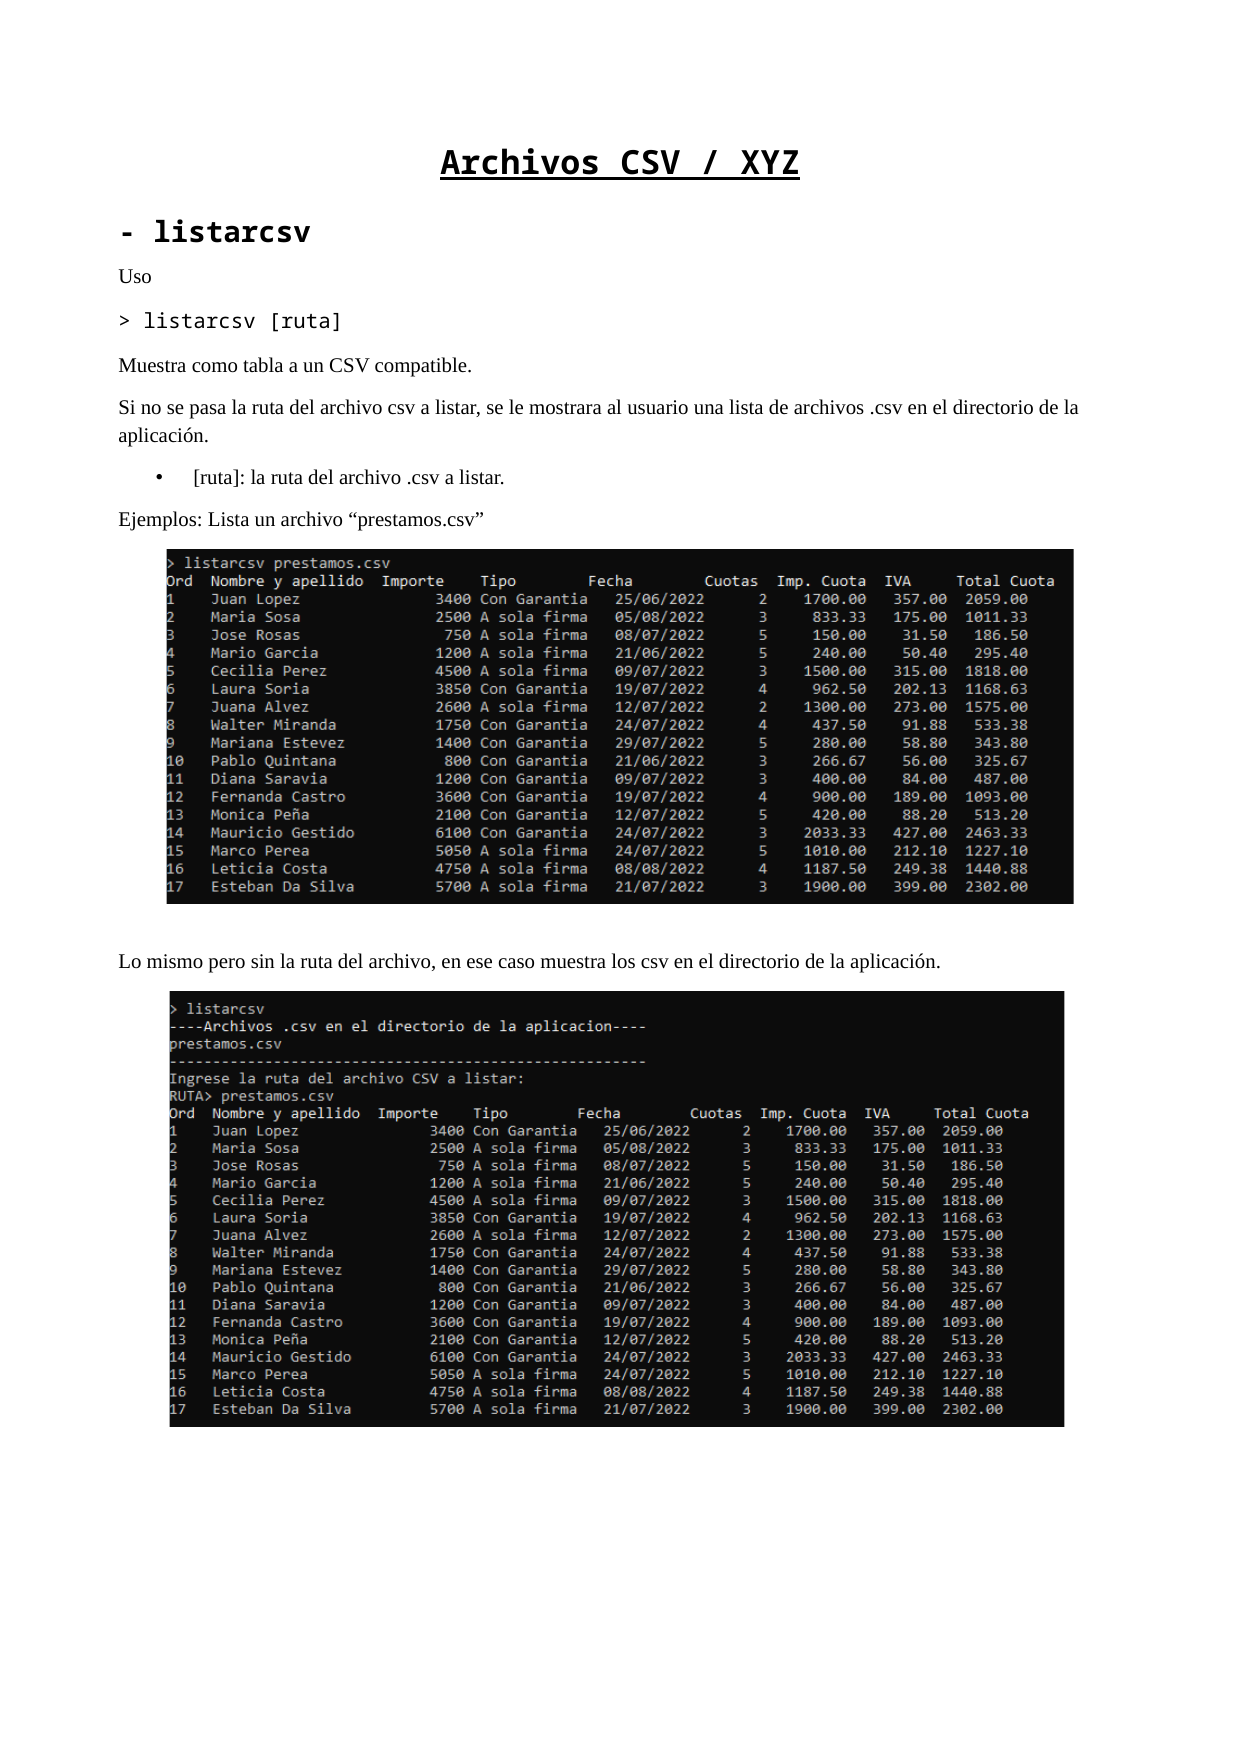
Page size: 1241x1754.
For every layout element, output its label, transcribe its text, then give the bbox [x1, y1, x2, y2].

picture [169, 991, 1065, 1427]
text Lo mismo pero sin la ruta del archivo, en ese caso muestra los csv en el directorio de la aplicación. [118, 949, 1122, 973]
text Ejemplos: Lista un archivo “prestamos.csv” [118, 507, 1122, 531]
text Si no se pasa la ruta del archivo csv a listar, se le mostrara al usuario una lista de archivos .csv en el directorio de la aplicación. [118, 395, 1122, 447]
subtitle Archivos CSV / XYZ [118, 139, 1122, 184]
text > listarcsv [ruta] [118, 306, 1122, 334]
text Muestra como tabla a un CSV compatible. [118, 353, 1122, 377]
text Uso [118, 264, 1122, 288]
list [ruta]: la ruta del archivo .csv a listar. [156, 465, 1122, 489]
picture [166, 549, 1074, 904]
subtitle - listarcsv [118, 211, 1122, 251]
